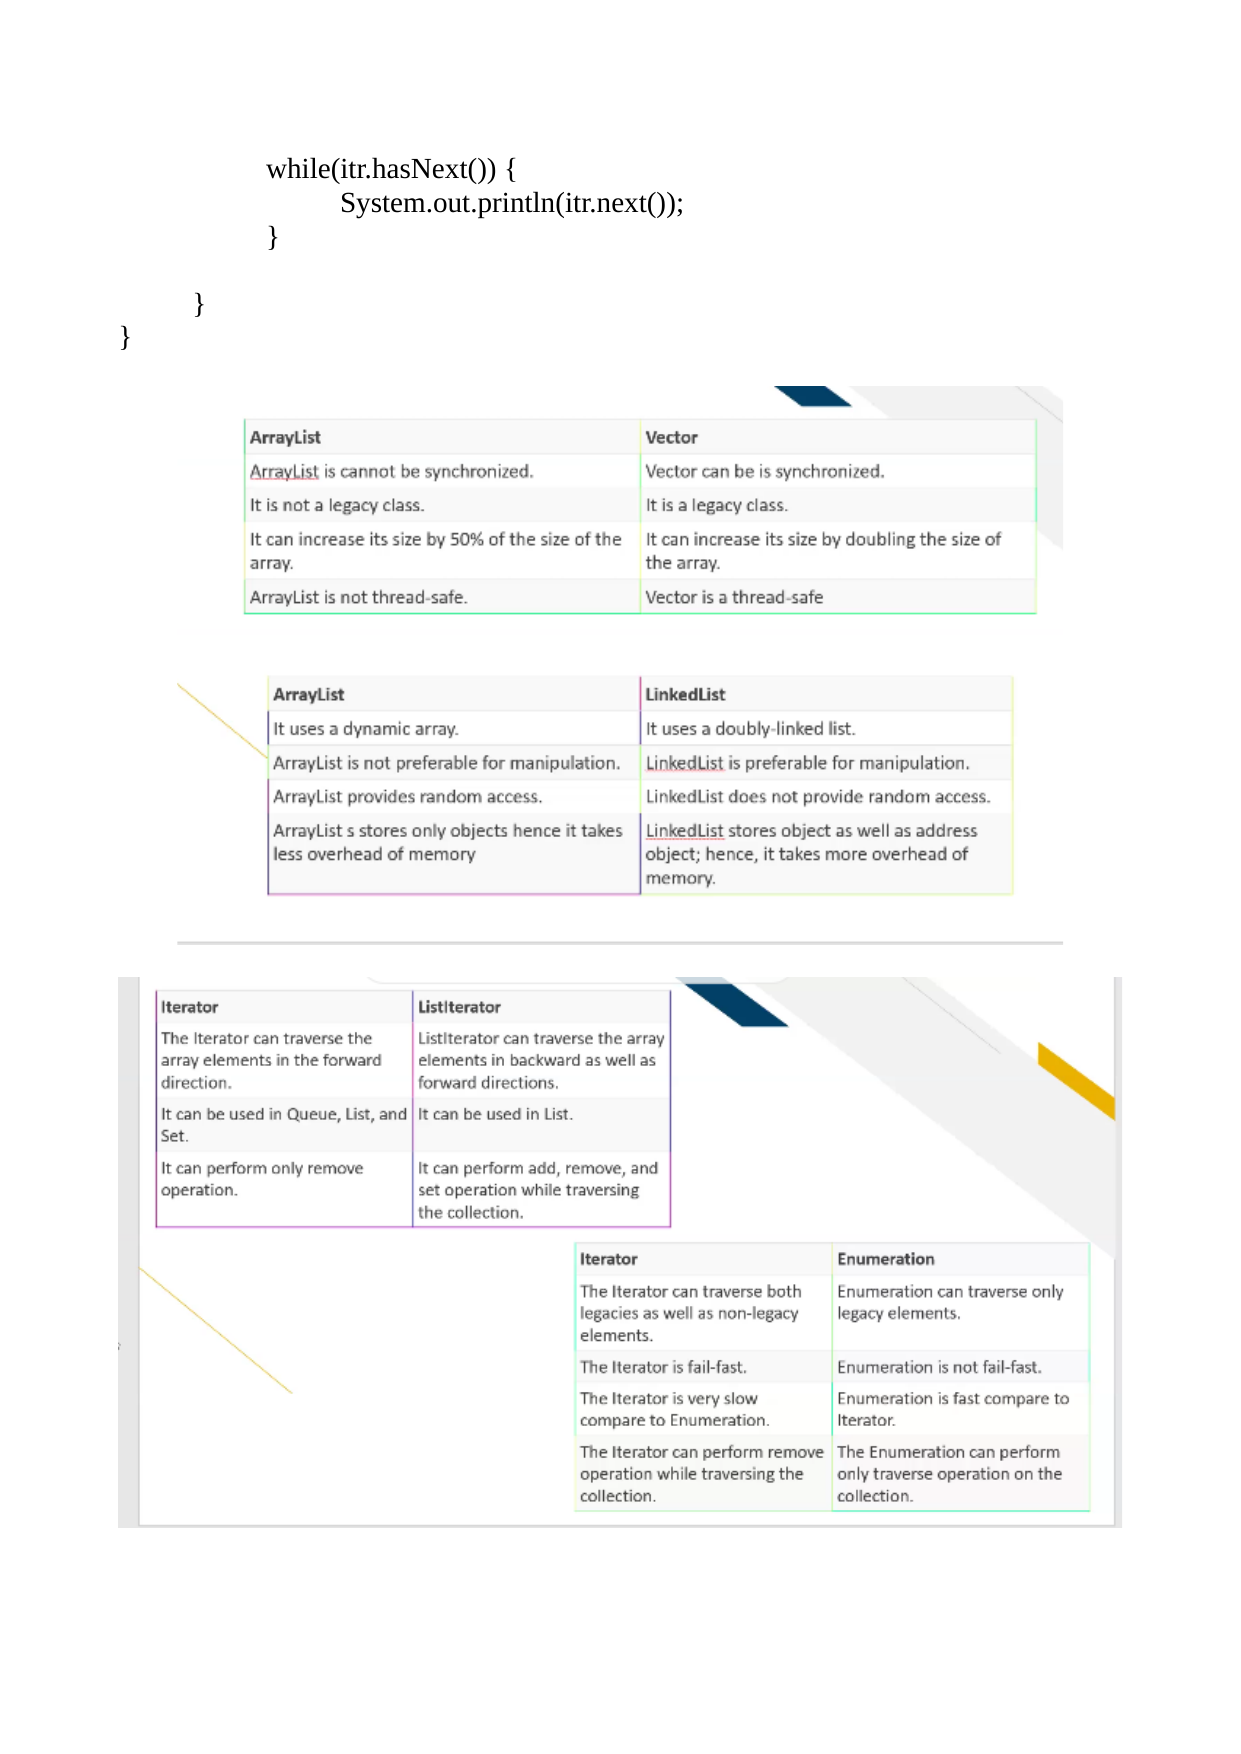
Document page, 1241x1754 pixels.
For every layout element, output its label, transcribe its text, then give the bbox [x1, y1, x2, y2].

text } [118, 219, 1122, 252]
text System.out.println(itr.next()); [118, 185, 1122, 219]
picture [118, 977, 1123, 1528]
text } [118, 319, 1122, 353]
text } [118, 286, 1122, 319]
picture [177, 386, 1064, 945]
text while(itr.hasNext()) { [118, 152, 1122, 185]
